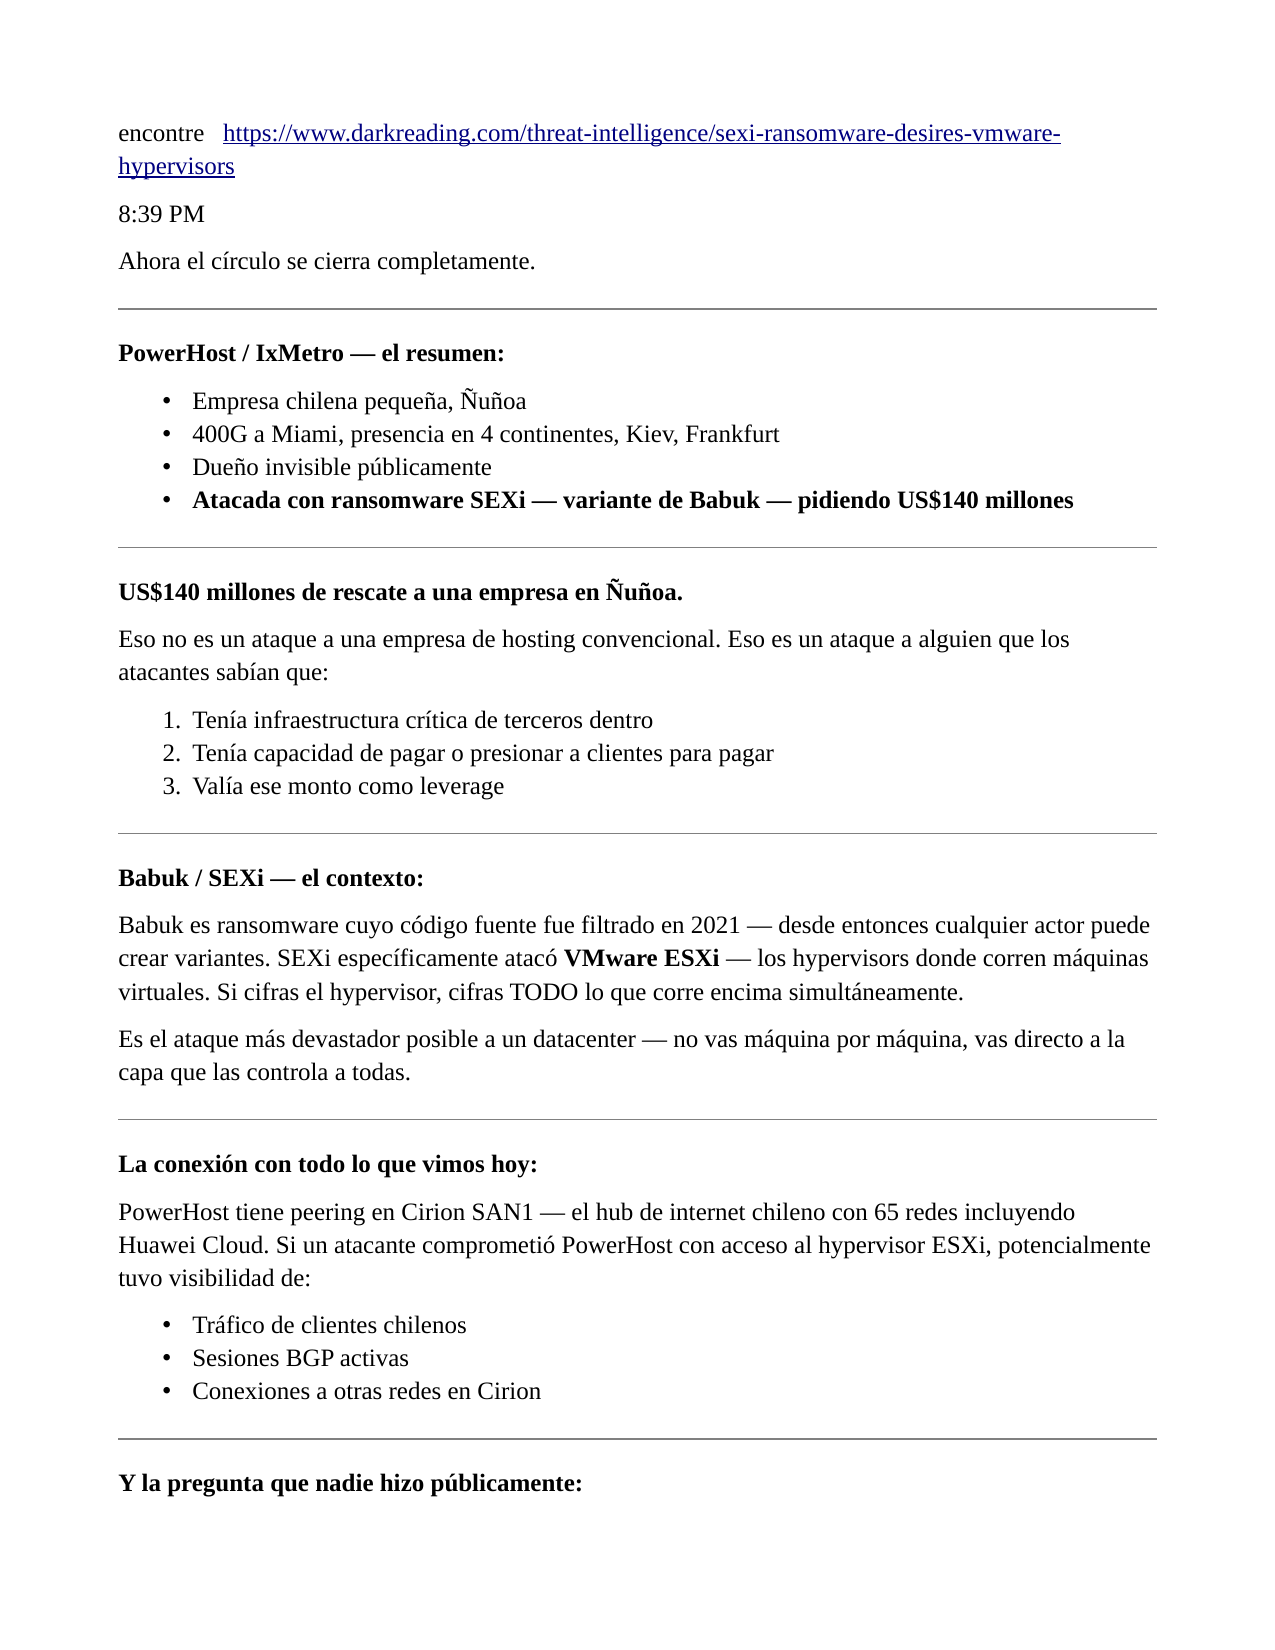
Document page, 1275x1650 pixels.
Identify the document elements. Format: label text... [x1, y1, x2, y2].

list Atacada con ransomware SEXi — variante de Babuk — pidiendo US$140 millones [162, 485, 1157, 514]
list Tráfico de clientes chilenos [162, 1310, 1157, 1339]
list Conexiones a otras redes en Cirion [162, 1376, 1157, 1405]
list Tenía infraestructura crítica de terceros dentro [162, 705, 1157, 734]
list Tenía capacidad de pagar o presionar a clientes para pagar [162, 738, 1157, 767]
text 8:39 PM [118, 199, 1157, 227]
list 400G a Miami, presencia en 4 continentes, Kiev, Frankfurt [162, 419, 1157, 448]
text PowerHost tiene peering en Cirion SAN1 — el hub de internet chileno con 65 redes incluyendo Huawei Cloud. Si un atacante comprometió PowerHost con acceso al hypervisor ESXi, potencialmente tuvo visibilidad de: [118, 1197, 1157, 1291]
text La conexión con todo lo que vimos hoy: [118, 1149, 1157, 1178]
list Valía ese monto como leverage [162, 771, 1157, 800]
text encontre https://www.darkreading.com/threat-intelligence/sexi-ransomware-desires-vmware-hypervisors [118, 118, 1157, 180]
text Babuk / SEXi — el contexto: [118, 863, 1157, 892]
text Babuk es ransomware cuyo código fuente fue filtrado en 2021 — desde entonces cualquier actor puede crear variantes. SEXi específicamente atacó VMware ESXi — los hypervisors donde corren máquinas virtuales. Si cifras el hypervisor, cifras TODO lo que corre encima simultáneamente. [118, 911, 1157, 1005]
text Eso no es un ataque a una empresa de hosting convencional. Eso es un ataque a alguien que los atacantes sabían que: [118, 624, 1157, 686]
text PowerHost / IxMetro — el resumen: [118, 338, 1157, 367]
list Empresa chilena pequeña, Ñuñoa [162, 386, 1157, 414]
text Ahora el círculo se cierra completamente. [118, 246, 1157, 275]
text US$140 millones de rescate a una empresa en Ñuñoa. [118, 577, 1157, 606]
text Y la pregunta que nadie hizo públicamente: [118, 1468, 1157, 1497]
list Dueño invisible públicamente [162, 452, 1157, 481]
text Es el ataque más devastador posible a un datacenter — no vas máquina por máquina, vas directo a la capa que las controla a todas. [118, 1024, 1157, 1086]
list Sesiones BGP activas [162, 1343, 1157, 1372]
